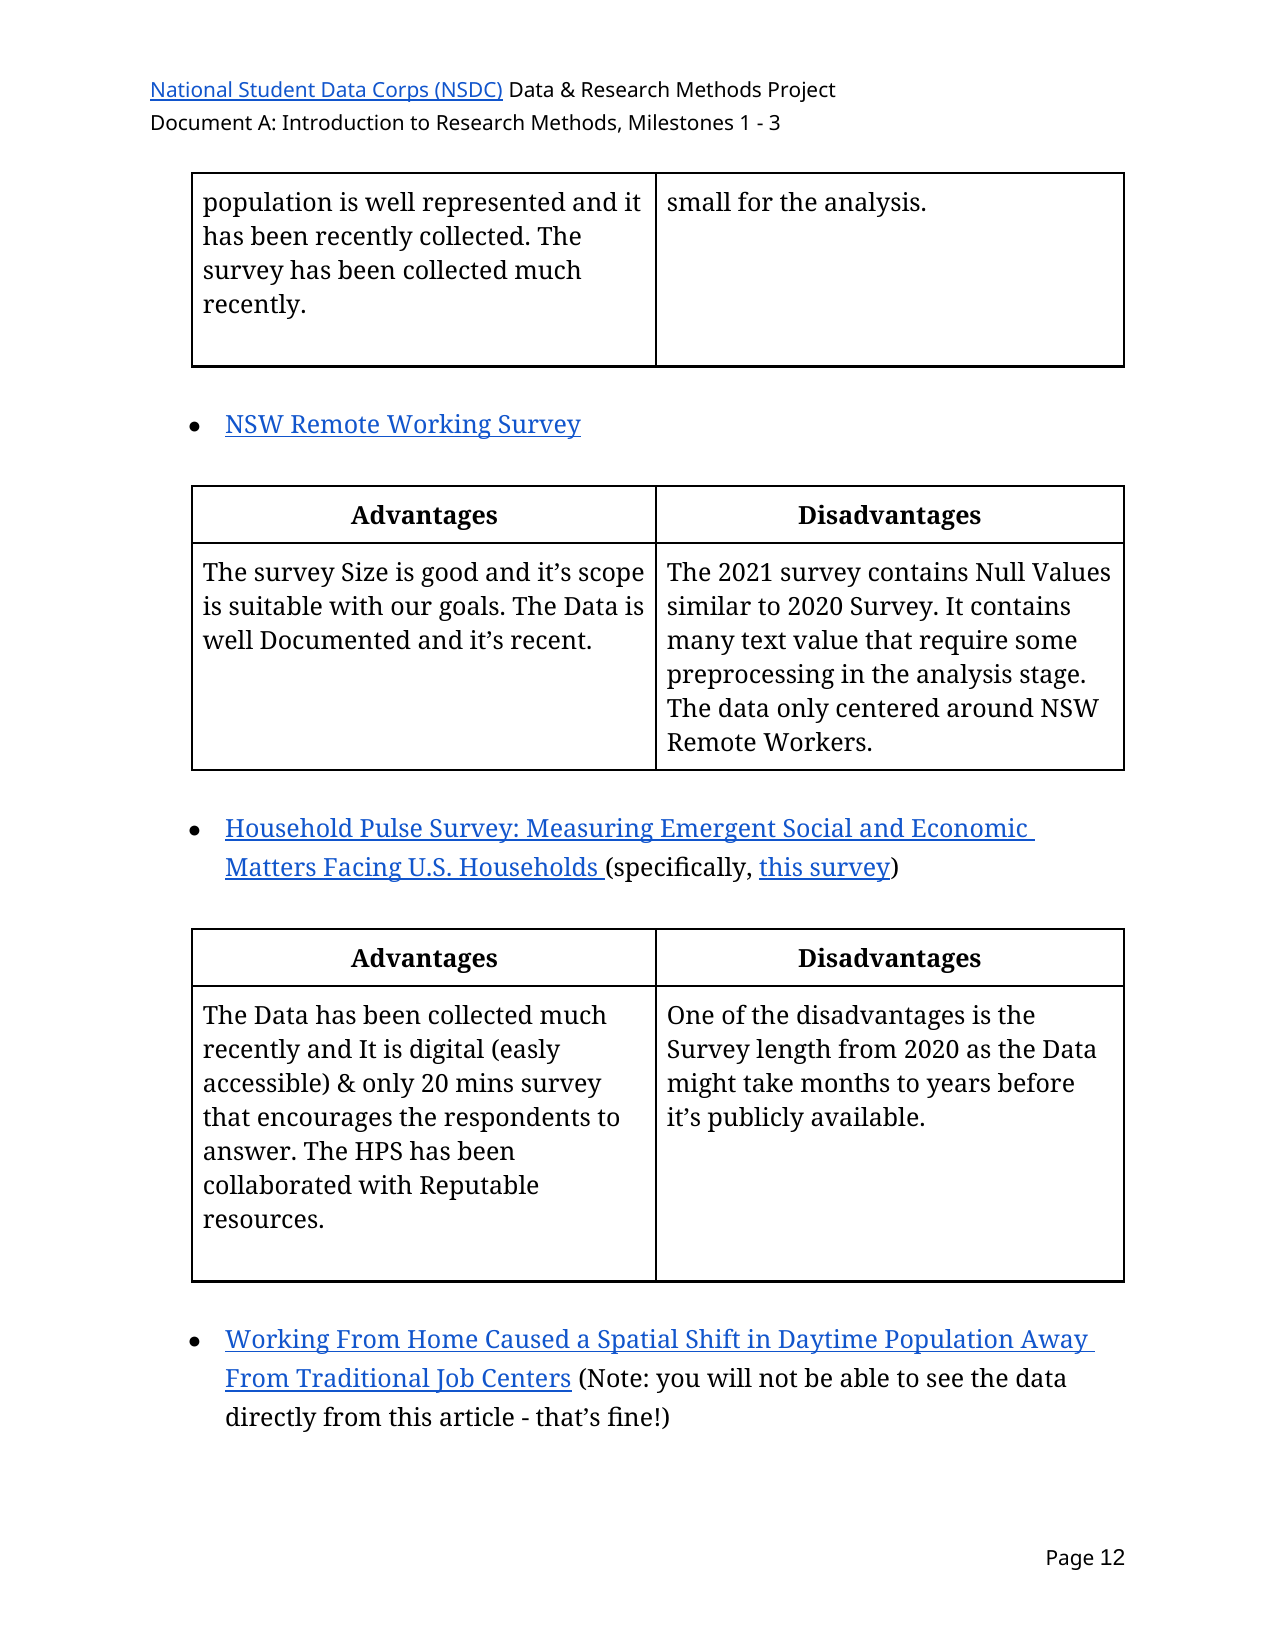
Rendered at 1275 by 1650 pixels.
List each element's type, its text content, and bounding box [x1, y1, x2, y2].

table_header Disadvantages [657, 487, 1123, 542]
list NSW Remote Working Survey [187, 407, 1125, 441]
table_header Advantages [193, 487, 655, 542]
table_cell population is well represented and it has been recently collected. The survey has been collected much recently. [193, 174, 655, 365]
table_cell The 2021 survey contains Null Values similar to 2020 Survey. It contains many text value that require some preprocessing in the analysis stage. The data only centered around NSW Remote Workers. [657, 544, 1123, 769]
table_cell The survey Size is good and it’s scope is suitable with our goals. The Data is well Documented and it’s recent. [193, 544, 655, 769]
list Working From Home Caused a Spatial Shift in Daytime Population Away From Traditional Job Centers (Note: you will not be able to see the data directly from this article - that’s fine!) [187, 1322, 1125, 1434]
table_cell One of the disadvantages is the Survey length from 2020 as the Data might take months to years before it’s publicly available. [657, 987, 1123, 1280]
table_header Disadvantages [657, 930, 1123, 985]
table_cell The Data has been collected much recently and It is digital (easly accessible) & only 20 mins survey that encourages the respondents to answer. The HPS has been collaborated with Reputable resources. [193, 987, 655, 1280]
list Household Pulse Survey: Measuring Emergent Social and Economic Matters Facing U.S. Households (specifically, this survey) [187, 811, 1125, 884]
table_header Advantages [193, 930, 655, 985]
table_cell small for the analysis. [657, 174, 1123, 365]
